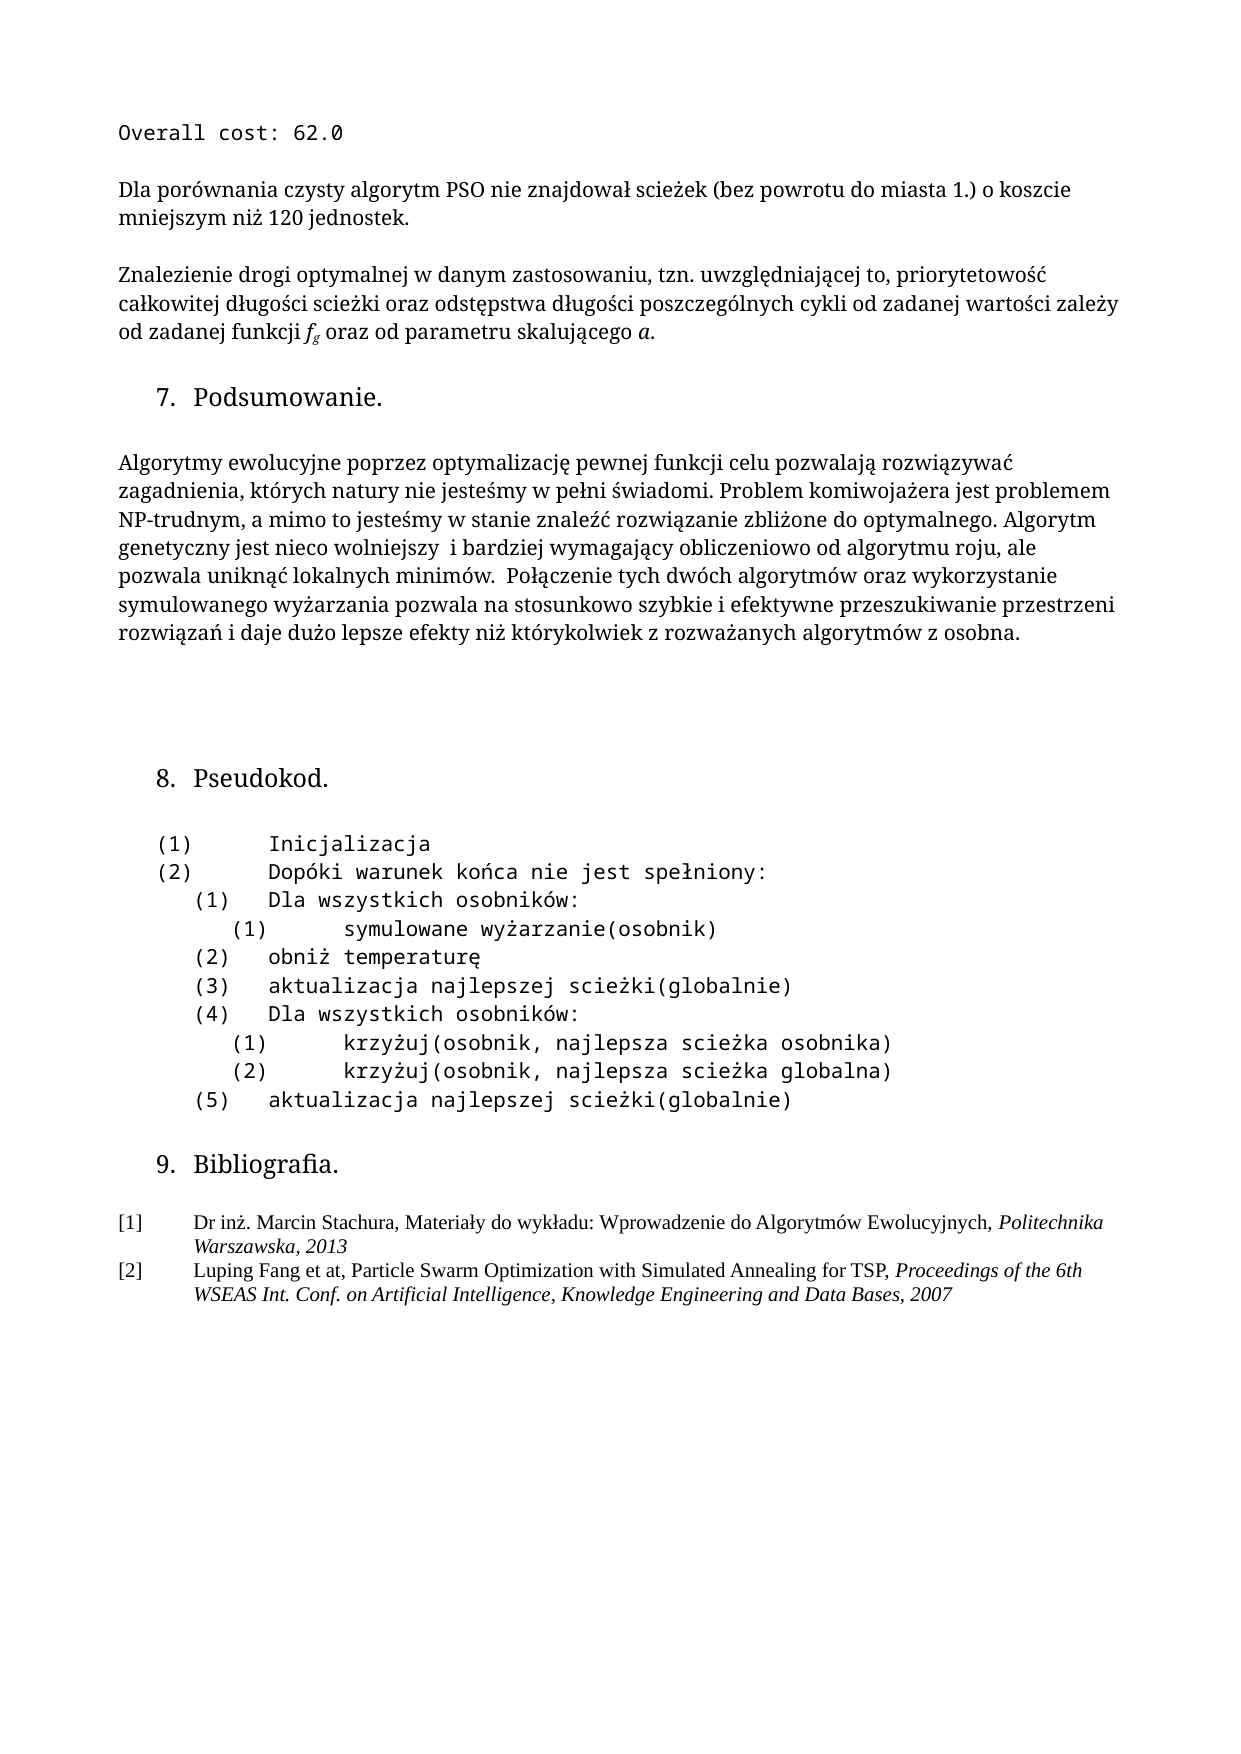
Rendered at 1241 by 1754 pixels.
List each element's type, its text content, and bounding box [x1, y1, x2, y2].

list obniż temperaturę [193, 942, 1122, 971]
list Bibliografia. [156, 1147, 1122, 1181]
list Dla wszystkich osobników: [193, 999, 1122, 1028]
list Pseudokod. [156, 761, 1122, 795]
list Dla wszystkich osobników: [193, 886, 1122, 914]
list krzyżuj(osobnik, najlepsza scieżka osobnika) [231, 1028, 1122, 1056]
text Overall cost: 62.0 [118, 118, 1122, 147]
list krzyżuj(osobnik, najlepsza scieżka globalna) [231, 1056, 1122, 1085]
list symulowane wyżarzanie(osobnik) [231, 914, 1122, 942]
text [1] Dr inż. Marcin Stachura, Materiały do wykładu: Wprowadzenie do Algorytmów Ewolucyjnych, Politechnika Warszawska, 2013 [118, 1210, 1122, 1258]
list aktualizacja najlepszej scieżki(globalnie) [193, 1085, 1122, 1113]
text Dla porównania czysty algorytm PSO nie znajdował scieżek (bez powrotu do miasta 1.) o koszcie mniejszym niż 120 jednostek. [118, 175, 1122, 232]
list aktualizacja najlepszej scieżki(globalnie) [193, 971, 1122, 999]
text Znalezienie drogi optymalnej w danym zastosowaniu, tzn. uwzględniającej to, priorytetowość całkowitej długości scieżki oraz odstępstwa długości poszczególnych cykli od zadanej wartości zależy od zadanej funkcji fg oraz od parametru skalującego a. [118, 260, 1122, 346]
list Podsumowanie. [156, 380, 1122, 414]
text Algorytmy ewolucyjne poprzez optymalizację pewnej funkcji celu pozwalają rozwiązywać zagadnienia, których natury nie jesteśmy w pełni świadomi. Problem komiwojażera jest problemem NP-trudnym, a mimo to jesteśmy w stanie znaleźć rozwiązanie zbliżone do optymalnego. Algorytm genetyczny jest nieco wolniejszy i bardziej wymagający obliczeniowo od algorytmu roju, ale pozwala uniknąć lokalnych minimów. Połączenie tych dwóch algorytmów oraz wykorzystanie symulowanego wyżarzania pozwala na stosunkowo szybkie i efektywne przeszukiwanie przestrzeni rozwiązań i daje dużo lepsze efekty niż którykolwiek z rozważanych algorytmów z osobna. [118, 448, 1122, 647]
list Dopóki warunek końca nie jest spełniony: [156, 857, 1122, 886]
list Inicjalizacja [156, 829, 1122, 857]
text [2] Luping Fang et at, Particle Swarm Optimization with Simulated Annealing for TSP, Proceedings of the 6th WSEAS Int. Conf. on Artificial Intelligence, Knowledge Engineering and Data Bases, 2007 [118, 1258, 1122, 1306]
